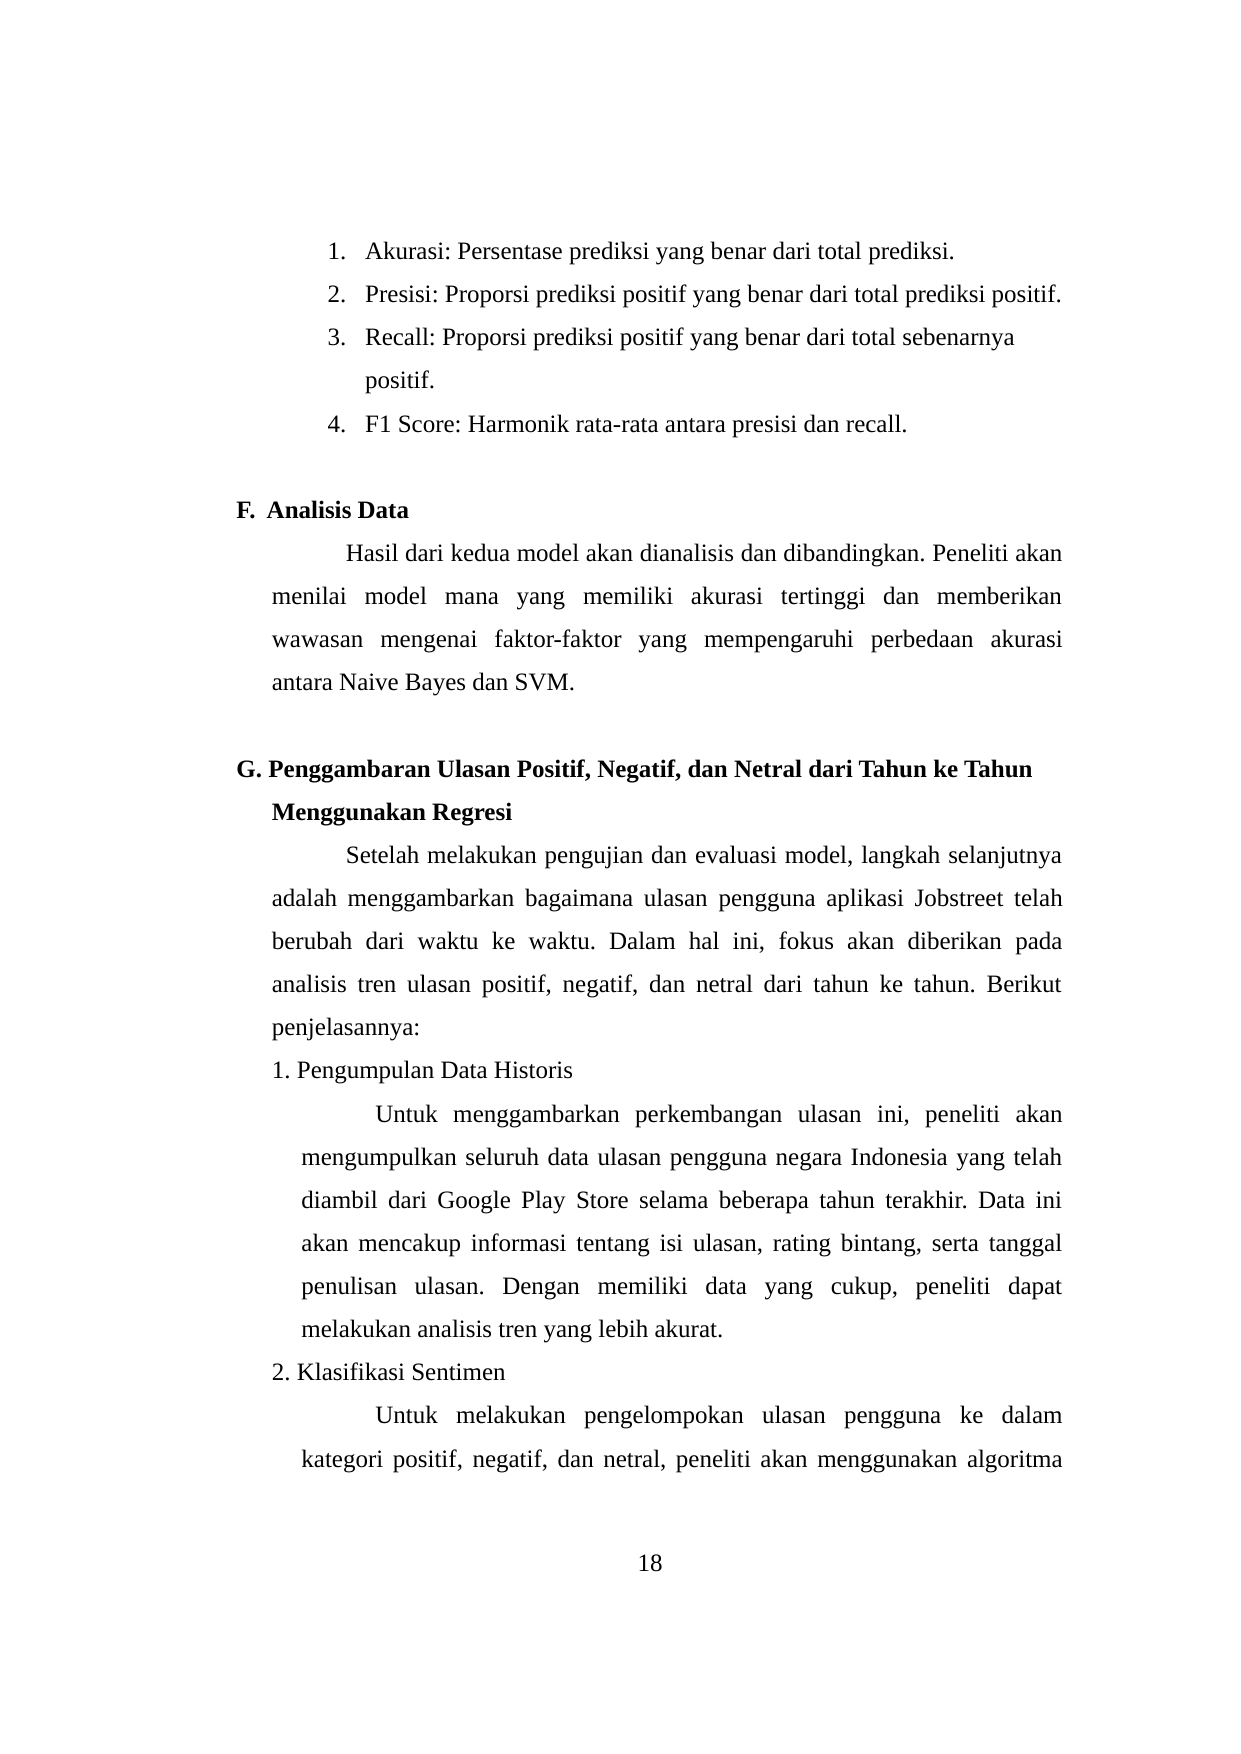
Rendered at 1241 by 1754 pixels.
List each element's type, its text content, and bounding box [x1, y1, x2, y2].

list Akurasi: Persentase prediksi yang benar dari total prediksi. [327, 236, 1063, 265]
text Untuk menggambarkan perkembangan ulasan ini, peneliti akan mengumpulkan seluruh data ulasan pengguna negara Indonesia yang telah diambil dari Google Play Store selama beberapa tahun terakhir. Data ini akan mencakup informasi tentang isi ulasan, rating bintang, serta tanggal penulisan ulasan. Dengan memiliki data yang cukup, peneliti dapat melakukan analisis tren yang lebih akurat. [301, 1099, 1063, 1343]
text Setelah melakukan pengujian dan evaluasi model, langkah selanjutnya adalah menggambarkan bagaimana ulasan pengguna aplikasi Jobstreet telah berubah dari waktu ke waktu. Dalam hal ini, fokus akan diberikan pada analisis tren ulasan positif, negatif, dan netral dari tahun ke tahun. Berikut penjelasannya: [272, 840, 1063, 1041]
text Hasil dari kedua model akan dianalisis dan dibandingkan. Peneliti akan menilai model mana yang memiliki akurasi tertinggi dan memberikan wawasan mengenai faktor-faktor yang mempengaruhi perbedaan akurasi antara Naive Bayes dan SVM. [272, 538, 1063, 696]
text Untuk melakukan pengelompokan ulasan pengguna ke dalam kategori positif, negatif, dan netral, peneliti akan menggunakan algoritma [301, 1401, 1063, 1472]
list F1 Score: Harmonik rata-rata antara presisi dan recall. [327, 409, 1063, 437]
list Presisi: Proporsi prediksi positif yang benar dari total prediksi positif. [327, 279, 1063, 308]
text 2. Klasifikasi Sentimen [272, 1357, 1063, 1386]
text F. Analisis Data [236, 495, 1063, 524]
list Recall: Proporsi prediksi positif yang benar dari total sebenarnya positif. [327, 322, 1063, 394]
text 1. Pengumpulan Data Historis [272, 1056, 1063, 1084]
text G. Penggambaran Ulasan Positif, Negatif, dan Netral dari Tahun ke Tahun Menggunakan Regresi [236, 754, 1063, 826]
